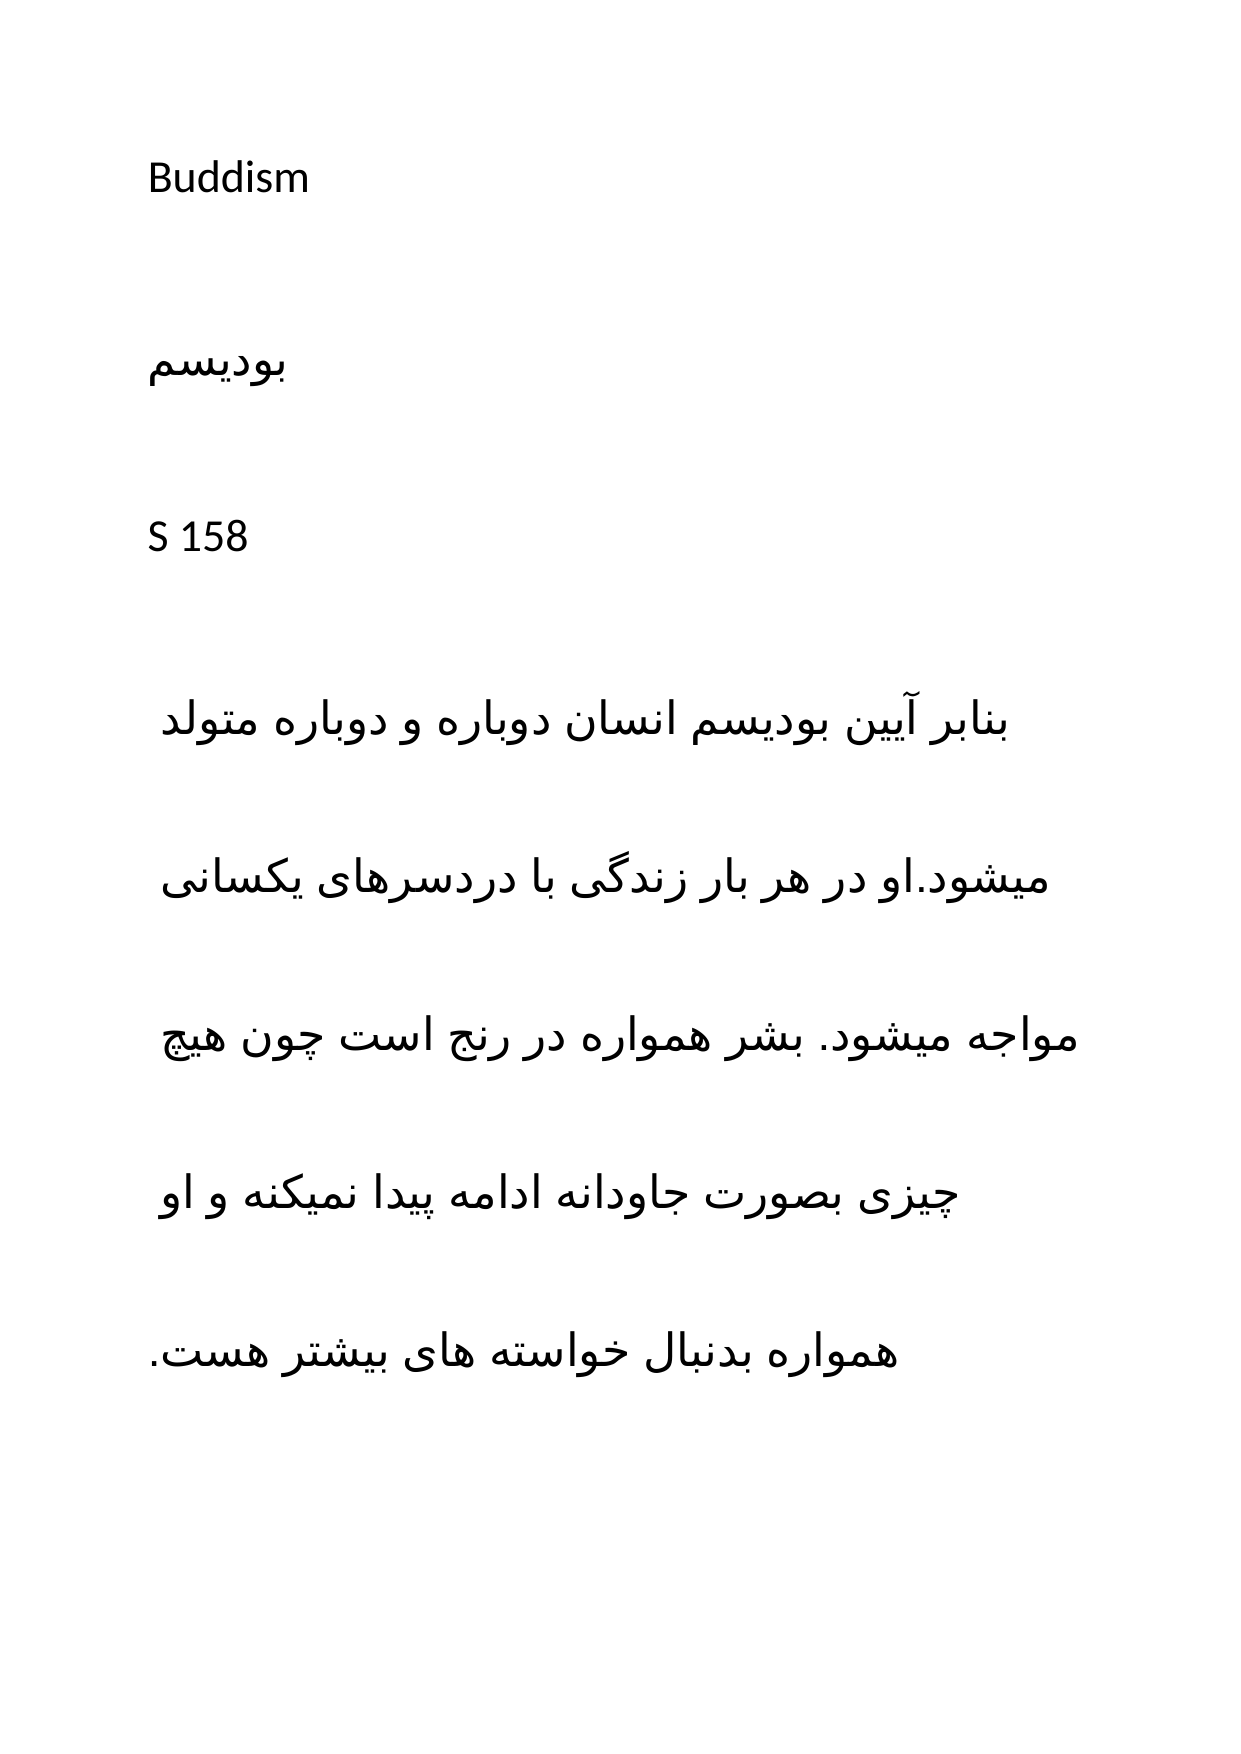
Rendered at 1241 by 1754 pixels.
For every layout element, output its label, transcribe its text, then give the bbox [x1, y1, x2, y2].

text Buddism [148, 148, 1093, 203]
text S 158 [148, 507, 1093, 563]
text بودیسم [148, 332, 1093, 385]
text بنابر آیین بودیسم انسان دوباره و دوباره متولد میشود.او در هر بار زندگی با دردسرهای یکسانی مواجه میشود. بشر همواره در رنج است چون هیچ چیزی بصورت جاودانه ادامه پیدا نمیکنه و او همواره بدنبال خواسته های بیشتر هست. [148, 691, 1093, 1377]
